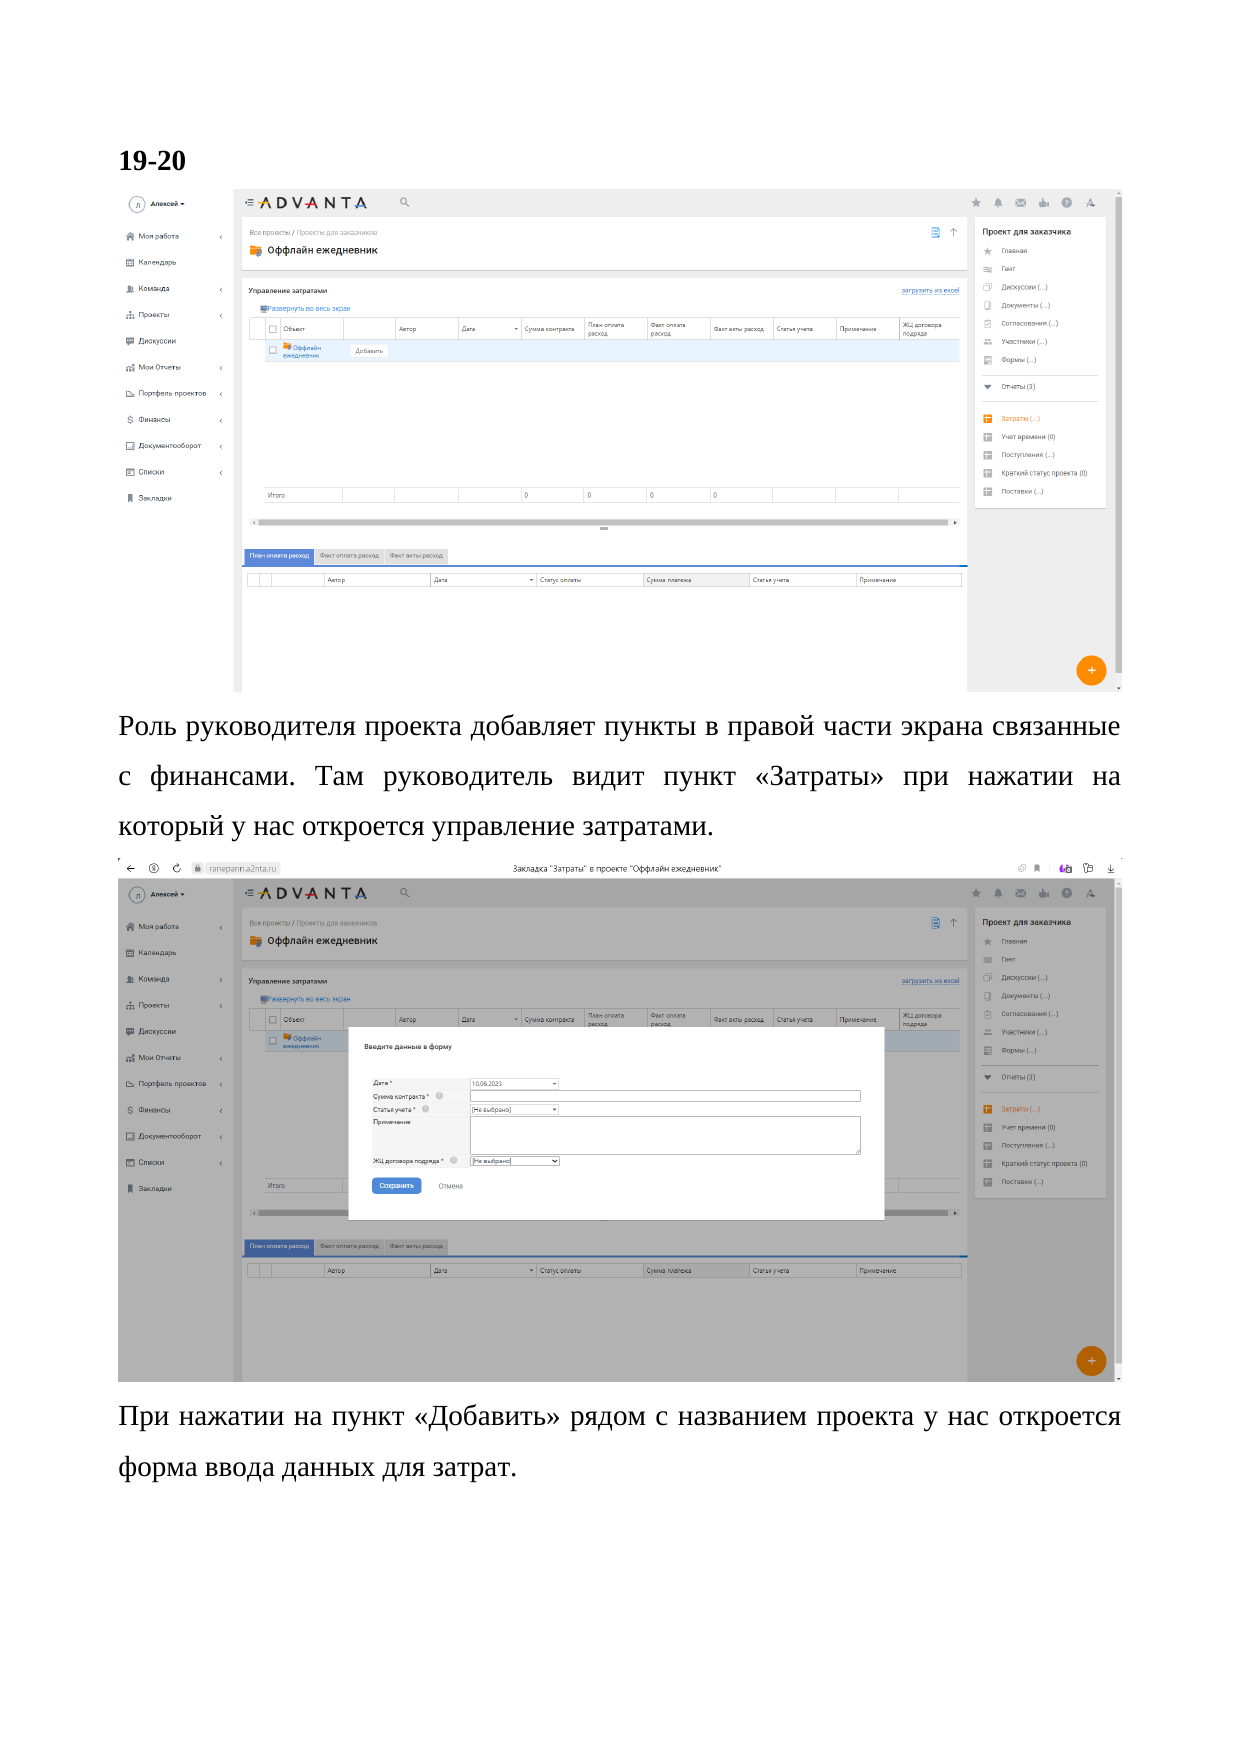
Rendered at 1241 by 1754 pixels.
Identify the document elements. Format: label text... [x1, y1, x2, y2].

picture [118, 189, 1123, 692]
text Роль руководителя проекта добавляет пункты в правой части экрана связанные с финансами. Там руководитель видит пункт «Затраты» при нажатии на который у нас откроется управление затратами. [118, 692, 1122, 842]
text При нажатии на пункт «Добавить» рядом с названием проекта у нас откроется форма ввода данных для затрат. [118, 1382, 1122, 1482]
subtitle 19-20 [118, 143, 1122, 177]
picture [118, 858, 1123, 1382]
